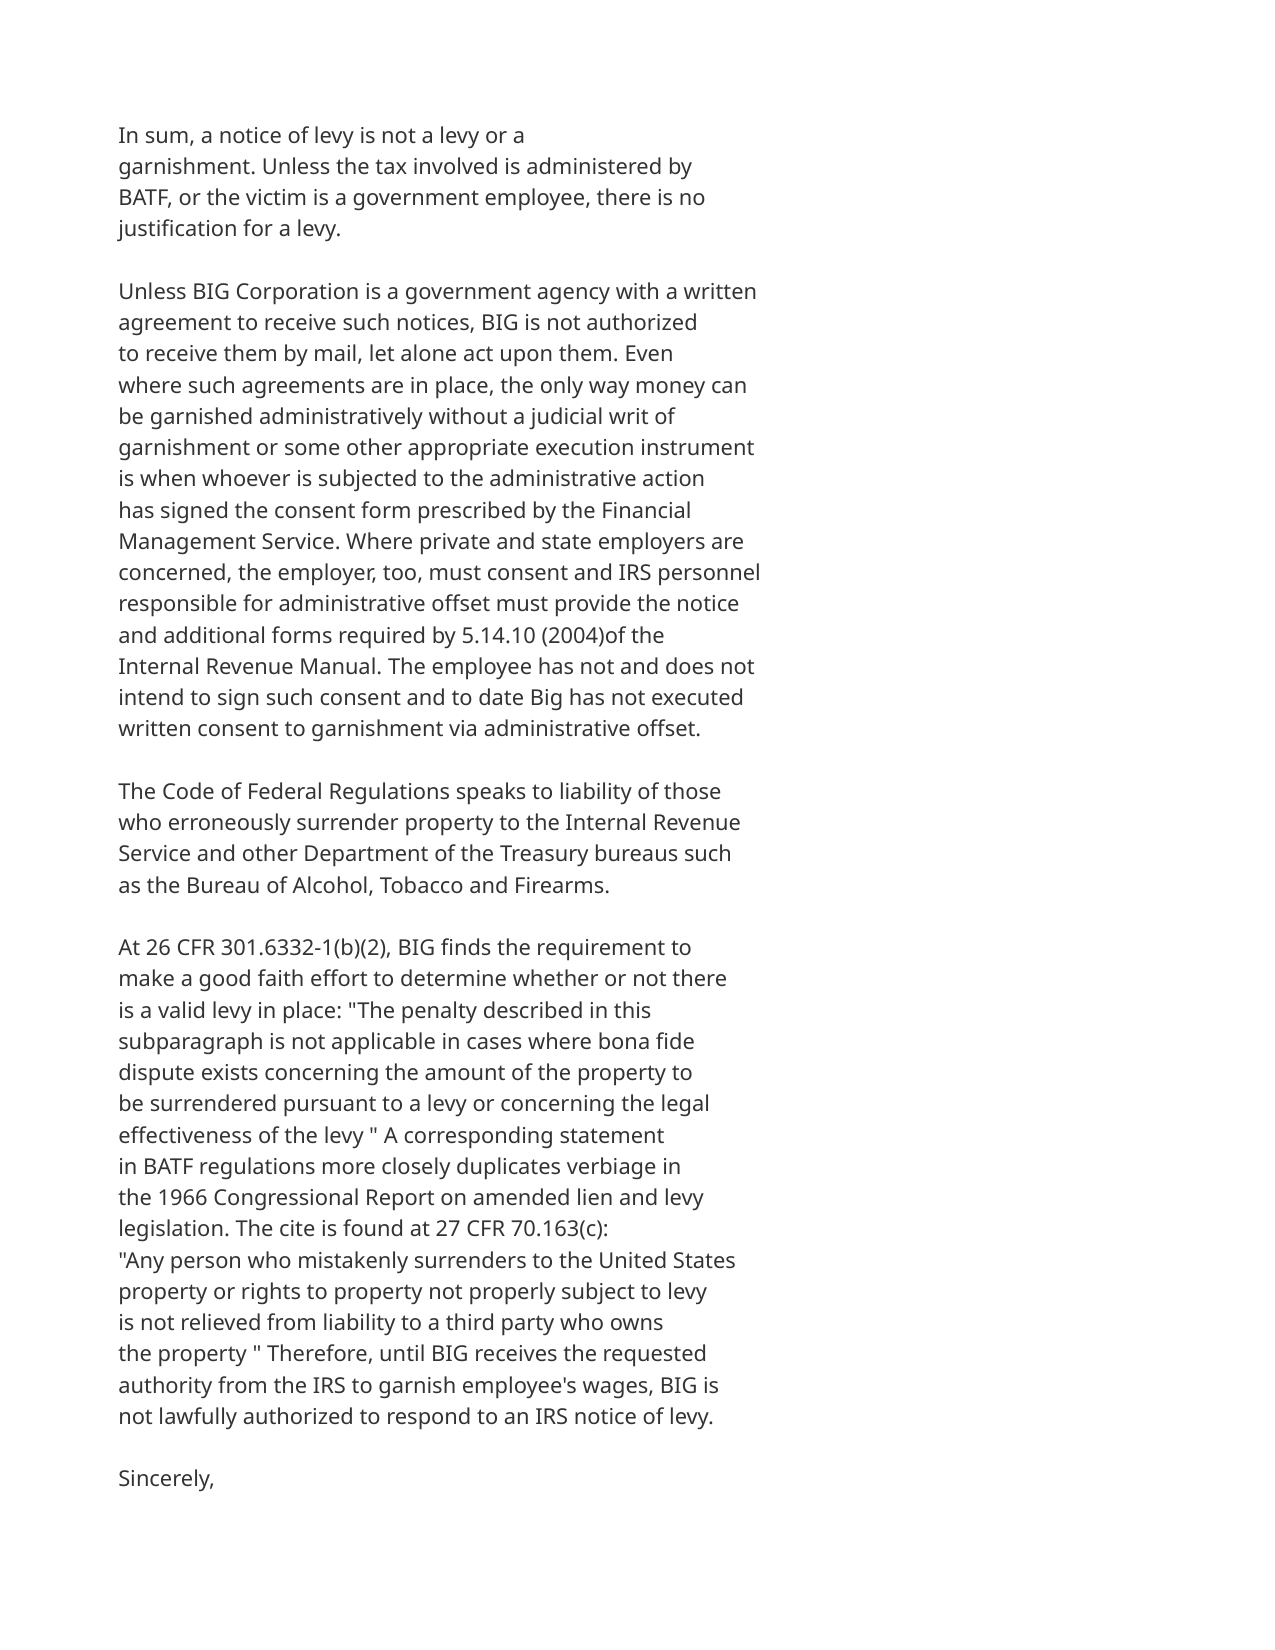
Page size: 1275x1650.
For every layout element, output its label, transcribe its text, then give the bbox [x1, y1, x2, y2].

text BATF, or the victim is a government employee, there is no [118, 181, 1157, 212]
text effectiveness of the levy " A corresponding statement [118, 1118, 1157, 1149]
text justification for a levy. [118, 212, 1157, 243]
text concerned, the employer, too, must consent and IRS personnel [118, 556, 1157, 587]
text The Code of Federal Regulations speaks to liability of those [118, 774, 1157, 806]
text and additional forms required by 5.14.10 (2004)of the [118, 618, 1157, 649]
text At 26 CFR 301.6332-1(b)(2), BIG finds the requirement to [118, 931, 1157, 962]
text be garnished administratively without a judicial writ of [118, 399, 1157, 431]
text Unless BIG Corporation is a government agency with a written [118, 274, 1157, 306]
text in BATF regulations more closely duplicates verbiage in [118, 1149, 1157, 1181]
text garnishment. Unless the tax involved is administered by [118, 149, 1157, 181]
text as the Bureau of Alcohol, Tobacco and Firearms. [118, 868, 1157, 899]
text the 1966 Congressional Report on amended lien and levy [118, 1181, 1157, 1212]
text is not relieved from liability to a third party who owns [118, 1306, 1157, 1337]
text be surrendered pursuant to a levy or concerning the legal [118, 1087, 1157, 1118]
text intend to sign such consent and to date Big has not executed [118, 681, 1157, 712]
text Sincerely, [118, 1462, 1157, 1493]
text is a valid levy in place: "The penalty described in this [118, 993, 1157, 1024]
text make a good faith effort to determine whether or not there [118, 962, 1157, 993]
text Service and other Department of the Treasury bureaus such [118, 837, 1157, 868]
text not lawfully authorized to respond to an IRS notice of levy. [118, 1399, 1157, 1431]
text Management Service. Where private and state employers are [118, 524, 1157, 556]
text to receive them by mail, let alone act upon them. Even [118, 337, 1157, 368]
text written consent to garnishment via administrative offset. [118, 712, 1157, 743]
text who erroneously surrender property to the Internal Revenue [118, 806, 1157, 837]
text where such agreements are in place, the only way money can [118, 368, 1157, 399]
text legislation. The cite is found at 27 CFR 70.163(c): [118, 1212, 1157, 1243]
text agreement to receive such notices, BIG is not authorized [118, 306, 1157, 337]
text property or rights to property not properly subject to levy [118, 1274, 1157, 1306]
text has signed the consent form prescribed by the Financial [118, 493, 1157, 524]
text In sum, a notice of levy is not a levy or a [118, 118, 1157, 149]
text Internal Revenue Manual. The employee has not and does not [118, 649, 1157, 681]
text the property " Therefore, until BIG receives the requested [118, 1337, 1157, 1368]
text is when whoever is subjected to the administrative action [118, 462, 1157, 493]
text authority from the IRS to garnish employee's wages, BIG is [118, 1368, 1157, 1399]
text dispute exists concerning the amount of the property to [118, 1056, 1157, 1087]
text garnishment or some other appropriate execution instrument [118, 431, 1157, 462]
text "Any person who mistakenly surrenders to the United States [118, 1243, 1157, 1274]
text subparagraph is not applicable in cases where bona fide [118, 1024, 1157, 1056]
text responsible for administrative offset must provide the notice [118, 587, 1157, 618]
